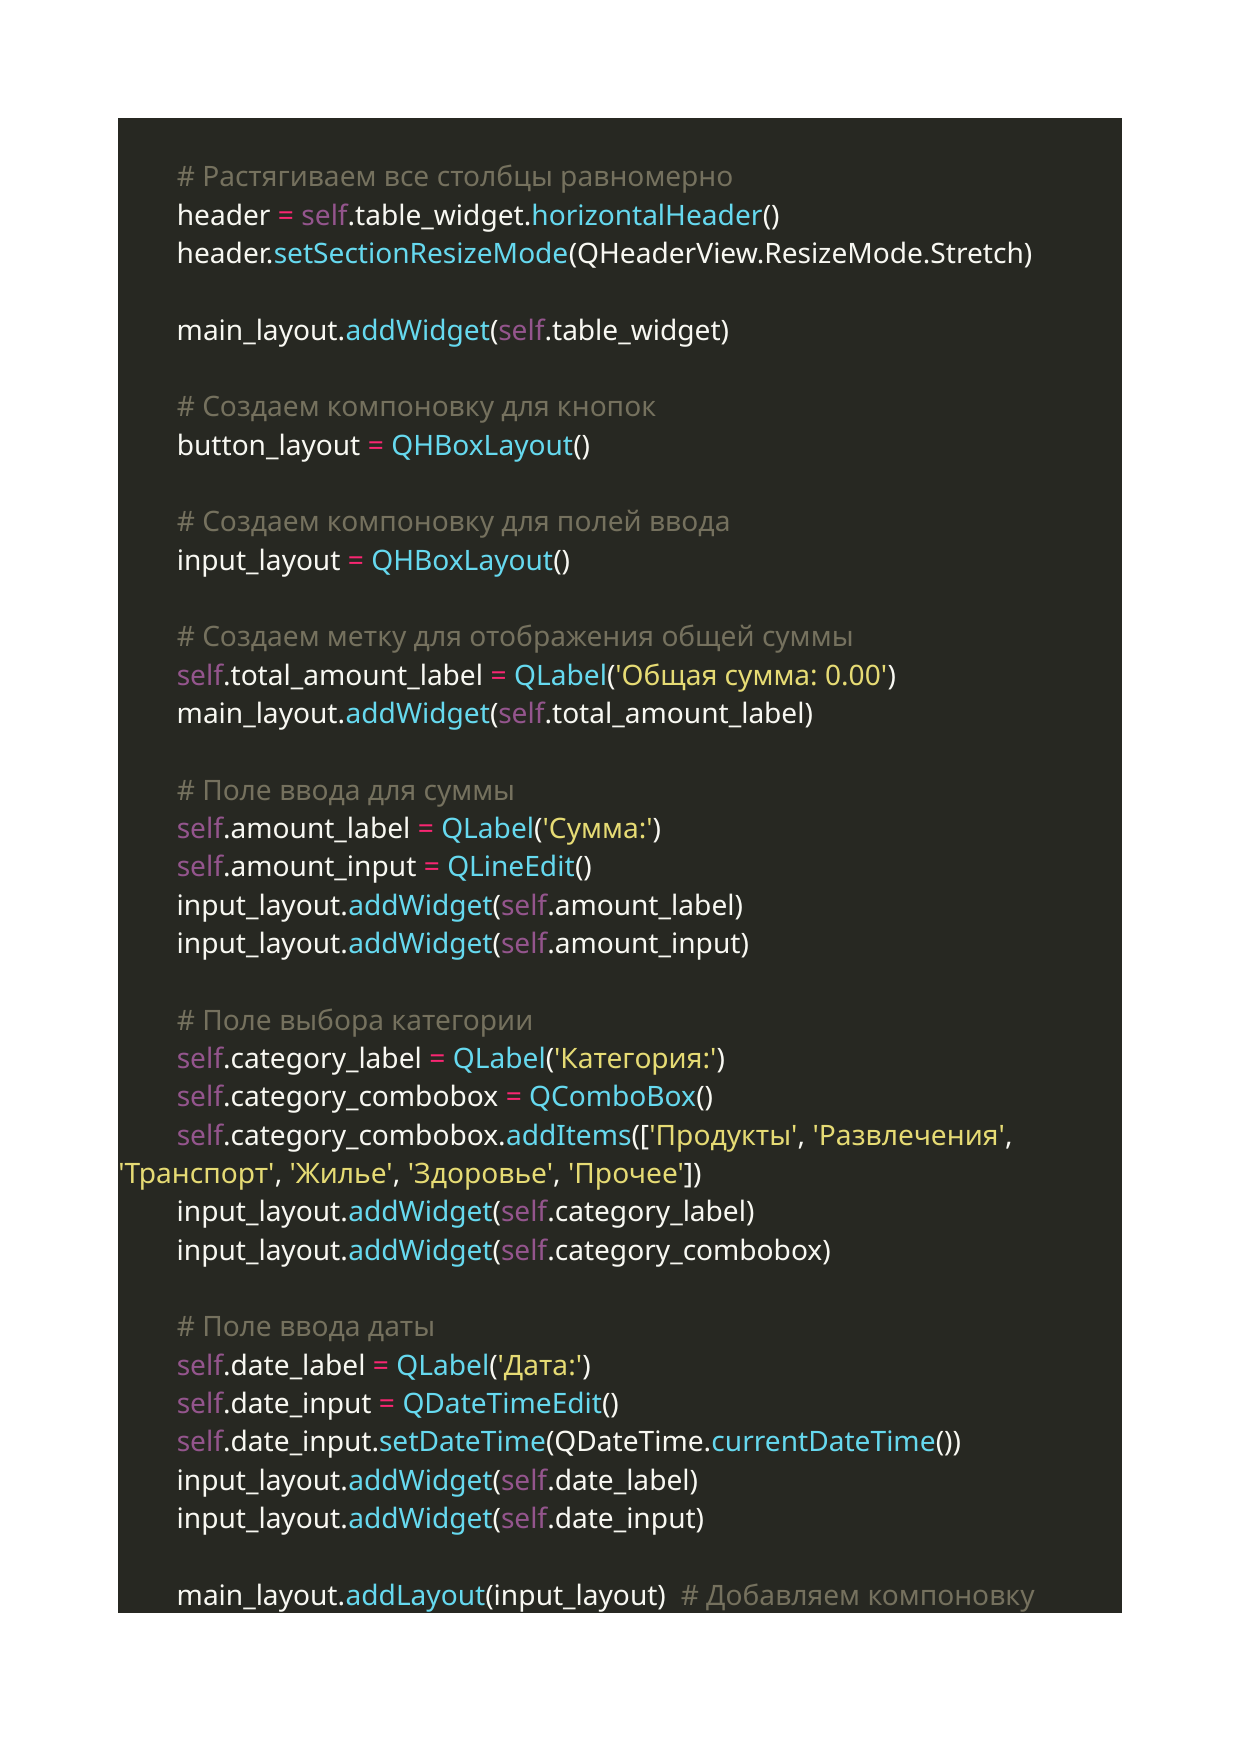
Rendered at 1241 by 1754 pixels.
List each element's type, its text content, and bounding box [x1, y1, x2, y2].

text # Растягиваем все столбцы равномерно header = self.table_widget.horizontalHeader() header.setSectionResizeMode(QHeaderView.ResizeMode.Stretch) main_layout.addWidget(self.table_widget) # Создаем компоновку для кнопок button_layout = QHBoxLayout() # Создаем компоновку для полей ввода input_layout = QHBoxLayout() # Создаем метку для отображения общей суммы self.total_amount_label = QLabel('Общая сумма: 0.00') main_layout.addWidget(self.total_amount_label) # Поле ввода для суммы self.amount_label = QLabel('Сумма:') self.amount_input = QLineEdit() input_layout.addWidget(self.amount_label) input_layout.addWidget(self.amount_input) # Поле выбора категории self.category_label = QLabel('Категория:') self.category_combobox = QComboBox() self.category_combobox.addItems(['Продукты', 'Развлечения', 'Транспорт', 'Жилье', 'Здоровье', 'Прочее']) input_layout.addWidget(self.category_label) input_layout.addWidget(self.category_combobox) # Поле ввода даты self.date_label = QLabel('Дата:') self.date_input = QDateTimeEdit() self.date_input.setDateTime(QDateTime.currentDateTime()) input_layout.addWidget(self.date_label) input_layout.addWidget(self.date_input) main_layout.addLayout(input_layout) # Добавляем компоновку [118, 118, 1122, 1613]
